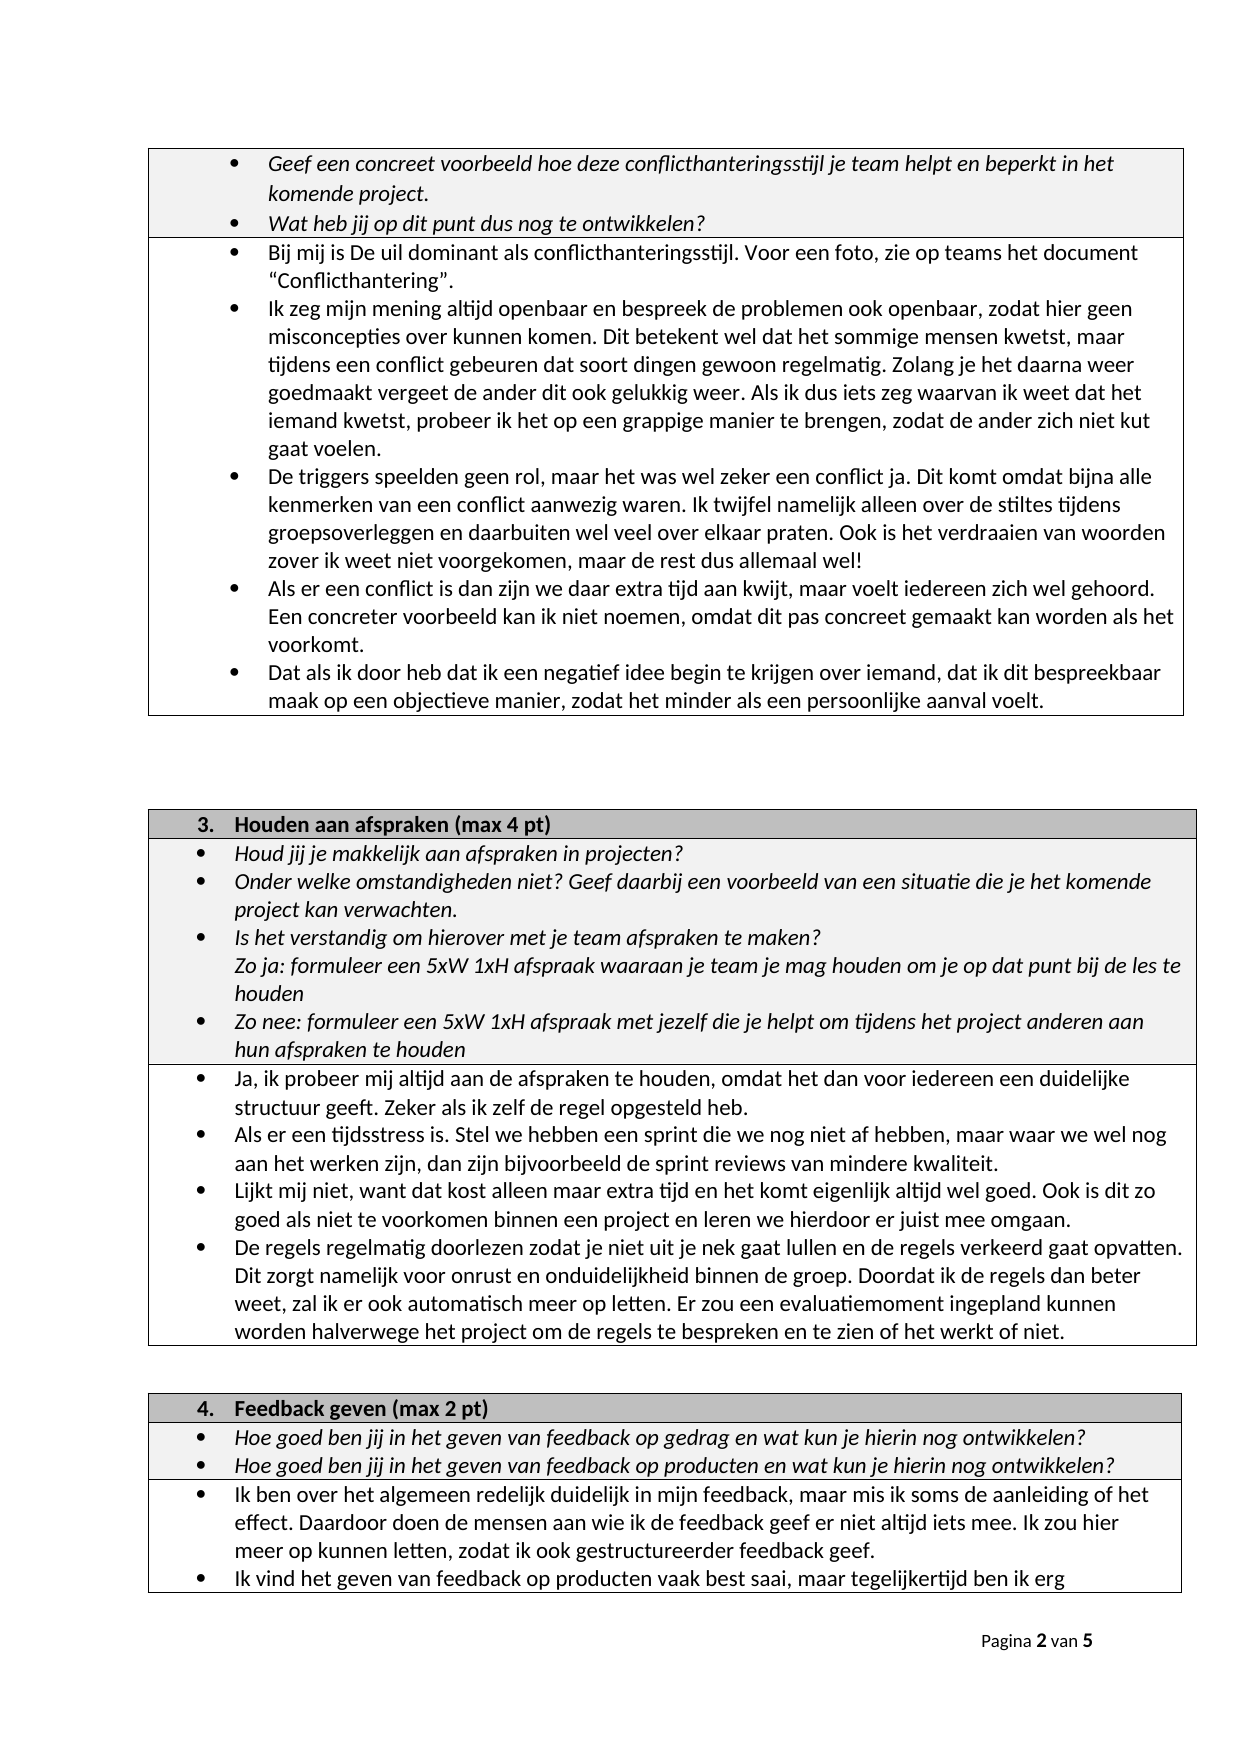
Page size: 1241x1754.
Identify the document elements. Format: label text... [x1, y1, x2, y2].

table_header Feedback geven (max 2 pt) [149, 1394, 1181, 1422]
table_cell Hoe goed ben jij in het geven van feedback op gedrag en wat kun je hierin nog ontwikkelen? Hoe goed ben jij in het geven van feedback op producten en wat kun je hierin nog ontwikkelen? [149, 1423, 1181, 1479]
table_cell Ik ben over het algemeen redelijk duidelijk in mijn feedback, maar mis ik soms de aanleiding of het effect. Daardoor doen de mensen aan wie ik de feedback geef er niet altijd iets mee. Ik zou hier meer op kunnen letten, zodat ik ook gestructureerder feedback geef. Ik vind het geven van feedback op producten vaak best saai, maar tegelijkertijd ben ik erg [149, 1480, 1181, 1592]
table_cell Houd jij je makkelijk aan afspraken in projecten? Onder welke omstandigheden niet? Geef daarbij een voorbeeld van een situatie die je het komende project kan verwachten. Is het verstandig om hierover met je team afspraken te maken? Zo ja: formuleer een 5xW 1xH afspraak waaraan je team je mag houden om je op dat punt bij de les te houden Zo nee: formuleer een 5xW 1xH afspraak met jezelf die je helpt om tijdens het project anderen aan hun afspraken te houden [149, 839, 1196, 1063]
table_cell Welke conflicthanteringsstijl (Thomas & Kilman) is bij jou dominant als je een keuze moet maken over een werkwijze in een project? Onderbouw je antwoord met behulp van voorbeeld van een conflict uit de les of een ervaring uit een eerder project. Welk gedrag liet jij zien in termen van belangen? En de ander(en)? Onderbouw met de kenmerken van conflicten uit de reader (H2) dat dit een conflict was. Speelden triggers (H3) hier een rol? Welke? Geef een concreet voorbeeld hoe deze conflicthanteringsstijl je team helpt en beperkt in het komende project. Wat heb jij op dit punt dus nog te ontwikkelen? [149, 149, 1183, 237]
table_cell Ja, ik probeer mij altijd aan de afspraken te houden, omdat het dan voor iedereen een duidelijke structuur geeft. Zeker als ik zelf de regel opgesteld heb. Als er een tijdsstress is. Stel we hebben een sprint die we nog niet af hebben, maar waar we wel nog aan het werken zijn, dan zijn bijvoorbeeld de sprint reviews van mindere kwaliteit. Lijkt mij niet, want dat kost alleen maar extra tijd en het komt eigenlijk altijd wel goed. Ook is dit zo goed als niet te voorkomen binnen een project en leren we hierdoor er juist mee omgaan. De regels regelmatig doorlezen zodat je niet uit je nek gaat lullen en de regels verkeerd gaat opvatten. Dit zorgt namelijk voor onrust en onduidelijkheid binnen de groep. Doordat ik de regels dan beter weet, zal ik er ook automatisch meer op letten. Er zou een evaluatiemoment ingepland kunnen worden halverwege het project om de regels te bespreken en te zien of het werkt of niet. [149, 1065, 1196, 1345]
table_cell Bij mij is De uil dominant als conflicthanteringsstijl. Voor een foto, zie op teams het document “Conflicthantering”. Ik zeg mijn mening altijd openbaar en bespreek de problemen ook openbaar, zodat hier geen misconcepties over kunnen komen. Dit betekent wel dat het sommige mensen kwetst, maar tijdens een conflict gebeuren dat soort dingen gewoon regelmatig. Zolang je het daarna weer goedmaakt vergeet de ander dit ook gelukkig weer. Als ik dus iets zeg waarvan ik weet dat het iemand kwetst, probeer ik het op een grappige manier te brengen, zodat de ander zich niet kut gaat voelen. De triggers speelden geen rol, maar het was wel zeker een conflict ja. Dit komt omdat bijna alle kenmerken van een conflict aanwezig waren. Ik twijfel namelijk alleen over de stiltes tijdens groepsoverleggen en daarbuiten wel veel over elkaar praten. Ook is het verdraaien van woorden zover ik weet niet voorgekomen, maar de rest dus allemaal wel! Als er een conflict is dan zijn we daar extra tijd aan kwijt, maar voelt iedereen zich wel gehoord. Een concreter voorbeeld kan ik niet noemen, omdat dit pas concreet gemaakt kan worden als het voorkomt. Dat als ik door heb dat ik een negatief idee begin te krijgen over iemand, dat ik dit bespreekbaar maak op een objectieve manier, zodat het minder als een persoonlijke aanval voelt. [149, 238, 1183, 714]
table_header Houden aan afspraken (max 4 pt) [149, 810, 1196, 838]
